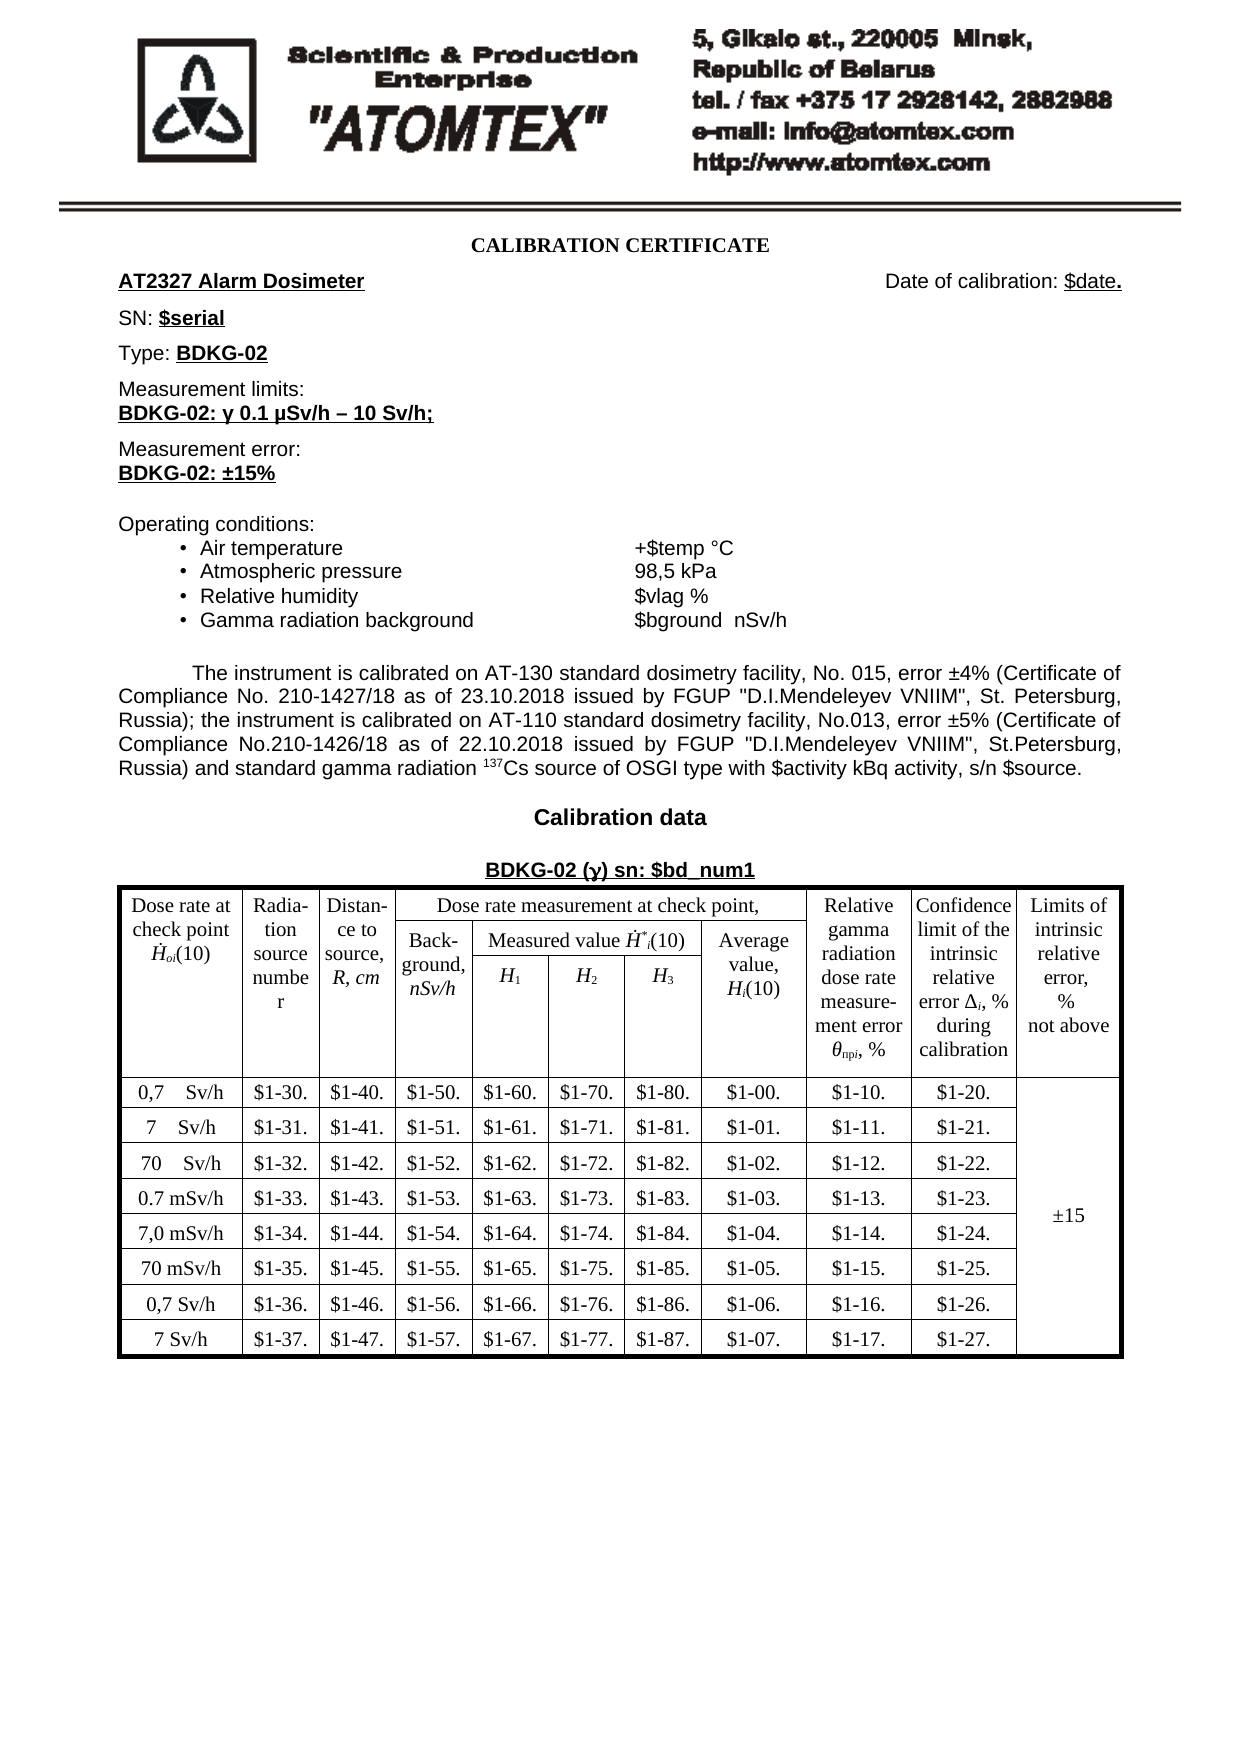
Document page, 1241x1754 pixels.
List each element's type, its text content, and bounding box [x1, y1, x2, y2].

table_cell $1-10. [807, 1078, 911, 1107]
table_cell $1-70. [549, 1078, 624, 1107]
table_cell $1-22. [912, 1143, 1016, 1177]
table_cell $1-47. [320, 1320, 395, 1354]
table_cell Relative gamma radiation dose rate measure-ment error θпрi, % [807, 890, 911, 1077]
table_cell $1-50. [396, 1078, 472, 1107]
text Calibration data [118, 804, 1122, 830]
table_cell $1-14. [807, 1214, 911, 1248]
table_cell $1-87. [625, 1320, 701, 1354]
table_cell $1-72. [549, 1143, 624, 1177]
picture [59, 29, 1182, 233]
table_header BDKG-02 () sn: $bd_num1 [119, 854, 1121, 884]
table_cell $1-71. [549, 1108, 624, 1142]
table_cell $1-33. [243, 1179, 319, 1213]
table_cell $1-37. [243, 1320, 319, 1354]
table_cell $1-81. [625, 1108, 701, 1142]
table_cell $1-11. [807, 1108, 911, 1142]
table_cell $1-43. [320, 1179, 395, 1213]
table_cell $1-77. [549, 1320, 624, 1354]
list Atmospheric pressure 98,5 kPa [179, 559, 1122, 583]
table_cell $1-65. [473, 1249, 548, 1283]
table_cell Limits of intrinsic relative error, % not above [1017, 890, 1119, 1077]
table_cell $1-32. [243, 1143, 319, 1177]
table_cell $1-55. [396, 1249, 472, 1283]
table_cell $1-26. [912, 1285, 1016, 1319]
table_cell $1-36. [243, 1285, 319, 1319]
table_cell $1-42. [320, 1143, 395, 1177]
table_cell $1-60. [473, 1078, 548, 1107]
table_cell $1-34. [243, 1214, 319, 1248]
text Measurement limits: [118, 377, 1122, 401]
table_cell $1-80. [625, 1078, 701, 1107]
table_cell $1-51. [396, 1108, 472, 1142]
table_cell $1-07. [702, 1320, 806, 1354]
table_cell Distan-ce to source, R, сm [320, 890, 395, 1077]
text BDKG-02: γ 0.1 µSv/h – 10 Sv/h; [118, 401, 1122, 425]
table_cell H3 [625, 956, 701, 1077]
table_cell Radia-tion source number [243, 890, 319, 1077]
table_cell $1-53. [396, 1179, 472, 1213]
table_cell $1-74. [549, 1214, 624, 1248]
table_cell $1-85. [625, 1249, 701, 1283]
table_cell 70 Sv/h [122, 1143, 242, 1177]
table_cell 7,0 mSv/h [122, 1214, 242, 1248]
text Measurement error: [118, 437, 1122, 461]
table_cell $1-13. [807, 1179, 911, 1213]
text AT2327 Alarm Dosimeter Date of calibration: $date. [118, 269, 1122, 293]
table_cell $1-31. [243, 1108, 319, 1142]
table_cell Back-ground, nSv/h [396, 921, 472, 1077]
text SN: $serial [118, 305, 1122, 329]
table_cell $1-16. [807, 1285, 911, 1319]
table_cell $1-12. [807, 1143, 911, 1177]
table_cell $1-67. [473, 1320, 548, 1354]
table_cell $1-73. [549, 1179, 624, 1213]
text BDKG-02: ±15% [118, 461, 1122, 485]
table_cell $1-76. [549, 1285, 624, 1319]
list Gamma radiation background $bground nSv/h [179, 607, 1122, 632]
table_cell $1-52. [396, 1143, 472, 1177]
table_cell $1-27. [912, 1320, 1016, 1354]
table_cell $1-84. [625, 1214, 701, 1248]
table_cell $1-57. [396, 1320, 472, 1354]
table_cell $1-63. [473, 1179, 548, 1213]
table_cell $1-03. [702, 1179, 806, 1213]
table_cell 0,7 Sv/h [122, 1285, 242, 1319]
text Operating conditions: [118, 511, 1122, 535]
table_cell Confidence limit of the intrinsic relative error Δi, % during calibration [912, 890, 1016, 1077]
table_cell $1-35. [243, 1249, 319, 1283]
table_cell $1-62. [473, 1143, 548, 1177]
table_cell $1-54. [396, 1214, 472, 1248]
table_cell $1-40. [320, 1078, 395, 1107]
table_cell $1-17. [807, 1320, 911, 1354]
table_cell $1-01. [702, 1108, 806, 1142]
table_cell $1-20. [912, 1078, 1016, 1107]
table_cell ±15 [1017, 1078, 1119, 1354]
table_cell $1-00. [702, 1078, 806, 1107]
table_cell $1-82. [625, 1143, 701, 1177]
table_cell $1-21. [912, 1108, 1016, 1142]
table_cell $1-41. [320, 1108, 395, 1142]
table_cell $1-24. [912, 1214, 1016, 1248]
text Type: BDKG-02 [118, 341, 1122, 365]
list Relative humidity $vlag % [179, 583, 1122, 607]
table_cell 7 Sv/h [122, 1320, 242, 1354]
table_cell $1-30. [243, 1078, 319, 1107]
table_cell $1-75. [549, 1249, 624, 1283]
table_cell $1-06. [702, 1285, 806, 1319]
table_cell 7 Sv/h [122, 1108, 242, 1142]
table_cell Measured value Ḣ*i(10) [473, 921, 701, 955]
table_cell $1-56. [396, 1285, 472, 1319]
list Air temperature +$temp °C [179, 535, 1122, 559]
table_cell $1-86. [625, 1285, 701, 1319]
table_cell $1-05. [702, 1249, 806, 1283]
text CALIBRATION CERTIFICATE [118, 233, 1122, 257]
table_cell $1-66. [473, 1285, 548, 1319]
table_cell $1-61. [473, 1108, 548, 1142]
table_cell H1 [473, 956, 548, 1077]
table_cell $1-45. [320, 1249, 395, 1283]
table_cell $1-02. [702, 1143, 806, 1177]
table_cell $1-23. [912, 1179, 1016, 1213]
table_cell $1-46. [320, 1285, 395, 1319]
table_cell Dose rate measurement at check point, [396, 890, 806, 920]
table_cell $1-15. [807, 1249, 911, 1283]
table_cell 0,7 Sv/h [122, 1078, 242, 1107]
table_cell Dose rate at check point Ḣoi(10) [122, 890, 242, 1077]
table_cell $1-64. [473, 1214, 548, 1248]
table_cell 0.7 mSv/h [122, 1179, 242, 1213]
table_cell $1-04. [702, 1214, 806, 1248]
table_cell Average value, Hi(10) [702, 921, 806, 1077]
table_cell $1-44. [320, 1214, 395, 1248]
table_cell $1-83. [625, 1179, 701, 1213]
table_cell H2 [549, 956, 624, 1077]
text The instrument is calibrated on AT-130 standard dosimetry facility, No. 015, error ±4% (Certificate of Compliance No. 210-1427/18 as of 23.10.2018 issued by FGUP "D.I.Mendeleyev VNIIM", St. Petersburg, Russia); the instrument is calibrated on AT-110 standard dosimetry facility, No.013, error ±5% (Certificate of Compliance No.210-1426/18 as of 22.10.2018 issued by FGUP "D.I.Mendeleyev VNIIM", St.Petersburg, Russia) and standard gamma radiation 137Cs source of OSGI type with $activity kBq activity, s/n $source. [118, 660, 1122, 780]
table_cell 70 mSv/h [122, 1249, 242, 1283]
table_cell $1-25. [912, 1249, 1016, 1283]
